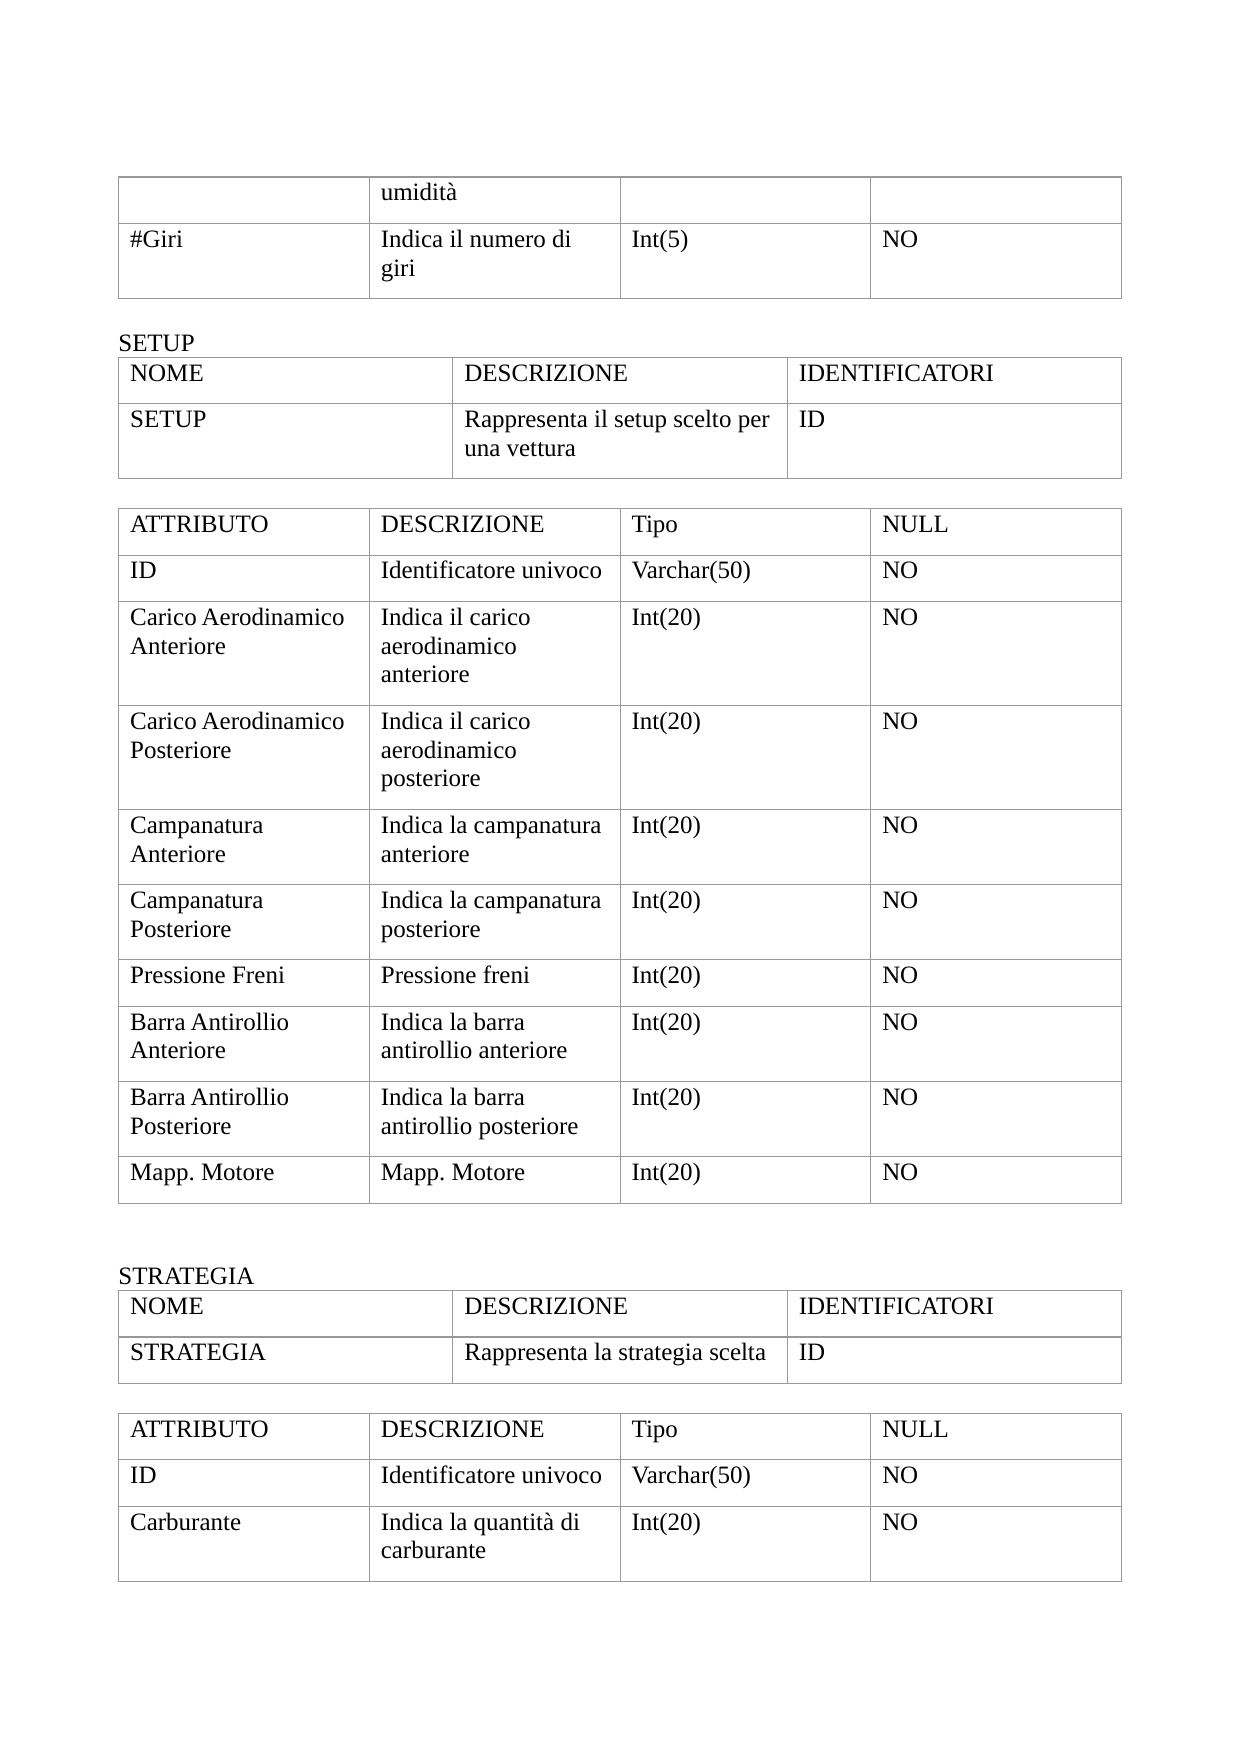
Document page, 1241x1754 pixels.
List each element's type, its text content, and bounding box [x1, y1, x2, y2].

table_cell Rappresenta la strategia scelta [453, 1338, 787, 1383]
table_header DESCRIZIONE [370, 1414, 620, 1459]
table_header Tipo [621, 509, 870, 554]
table_cell [621, 178, 870, 223]
table_cell SETUP [119, 404, 452, 478]
table_cell NO [871, 1082, 1121, 1156]
table_header NULL [871, 1414, 1121, 1459]
table_cell Barra Antirollio Anteriore [119, 1007, 369, 1081]
text SETUP [118, 328, 1122, 357]
table_cell Indica la campanatura anteriore [370, 810, 620, 884]
table_cell NO [871, 1460, 1121, 1506]
table_cell Carico Aerodinamico Posteriore [119, 706, 369, 809]
table_cell Carico Aerodinamico Anteriore [119, 602, 369, 705]
table_cell Carburante [119, 1507, 369, 1581]
table_cell NO [871, 1157, 1121, 1203]
table_cell ID [119, 1460, 369, 1506]
table_header NOME [119, 358, 452, 403]
table_cell NO [871, 1007, 1121, 1081]
table_cell Int(20) [621, 810, 870, 884]
table_header IDENTIFICATORI [788, 358, 1121, 403]
table_cell ID [788, 1338, 1121, 1383]
table_cell NO [871, 224, 1121, 298]
table_cell umidità [370, 178, 620, 223]
table_cell NO [871, 706, 1121, 809]
table_cell Int(20) [621, 885, 870, 959]
table_cell Int(20) [621, 706, 870, 809]
table_header DESCRIZIONE [453, 358, 787, 403]
table_cell [871, 178, 1121, 223]
table_header ATTRIBUTO [119, 509, 369, 554]
table_cell Campanatura Posteriore [119, 885, 369, 959]
table_cell ID [119, 556, 369, 601]
table_cell Indica il numero di giri [370, 224, 620, 298]
table_cell NO [871, 602, 1121, 705]
table_cell Varchar(50) [621, 1460, 870, 1506]
table_cell Varchar(50) [621, 556, 870, 601]
table_cell ID [788, 404, 1121, 478]
table_cell Indica la barra antirollio posteriore [370, 1082, 620, 1156]
table_header IDENTIFICATORI [788, 1291, 1121, 1336]
text STRATEGIA [118, 1261, 1122, 1290]
table_cell NO [871, 885, 1121, 959]
table_cell #Giri [119, 224, 369, 298]
table_cell Indica la campanatura posteriore [370, 885, 620, 959]
table_cell NO [871, 960, 1121, 1006]
table_cell Mapp. Motore [119, 1157, 369, 1203]
table_cell Int(5) [621, 224, 870, 298]
table_cell NO [871, 1507, 1121, 1581]
table_cell Mapp. Motore [370, 1157, 620, 1203]
table_cell Indica la barra antirollio anteriore [370, 1007, 620, 1081]
table_header DESCRIZIONE [453, 1291, 787, 1336]
table_cell Int(20) [621, 602, 870, 705]
table_cell Int(20) [621, 1157, 870, 1203]
table_cell Int(20) [621, 1007, 870, 1081]
table_cell [119, 178, 369, 223]
table_header Tipo [621, 1414, 870, 1459]
table_header NOME [119, 1291, 452, 1336]
table_cell Pressione freni [370, 960, 620, 1006]
table_header DESCRIZIONE [370, 509, 620, 554]
table_cell Indica il carico aerodinamico anteriore [370, 602, 620, 705]
table_cell Identificatore univoco [370, 556, 620, 601]
table_cell Pressione Freni [119, 960, 369, 1006]
table_cell Int(20) [621, 1507, 870, 1581]
table_cell Int(20) [621, 960, 870, 1006]
table_cell Rappresenta il setup scelto per una vettura [453, 404, 787, 478]
table_cell Barra Antirollio Posteriore [119, 1082, 369, 1156]
table_cell Int(20) [621, 1082, 870, 1156]
table_cell STRATEGIA [119, 1338, 452, 1383]
table_cell Campanatura Anteriore [119, 810, 369, 884]
table_cell Indica la quantità di carburante [370, 1507, 620, 1581]
table_cell NO [871, 810, 1121, 884]
table_header ATTRIBUTO [119, 1414, 369, 1459]
table_header NULL [871, 509, 1121, 554]
table_cell NO [871, 556, 1121, 601]
table_cell Indica il carico aerodinamico posteriore [370, 706, 620, 809]
table_cell Identificatore univoco [370, 1460, 620, 1506]
